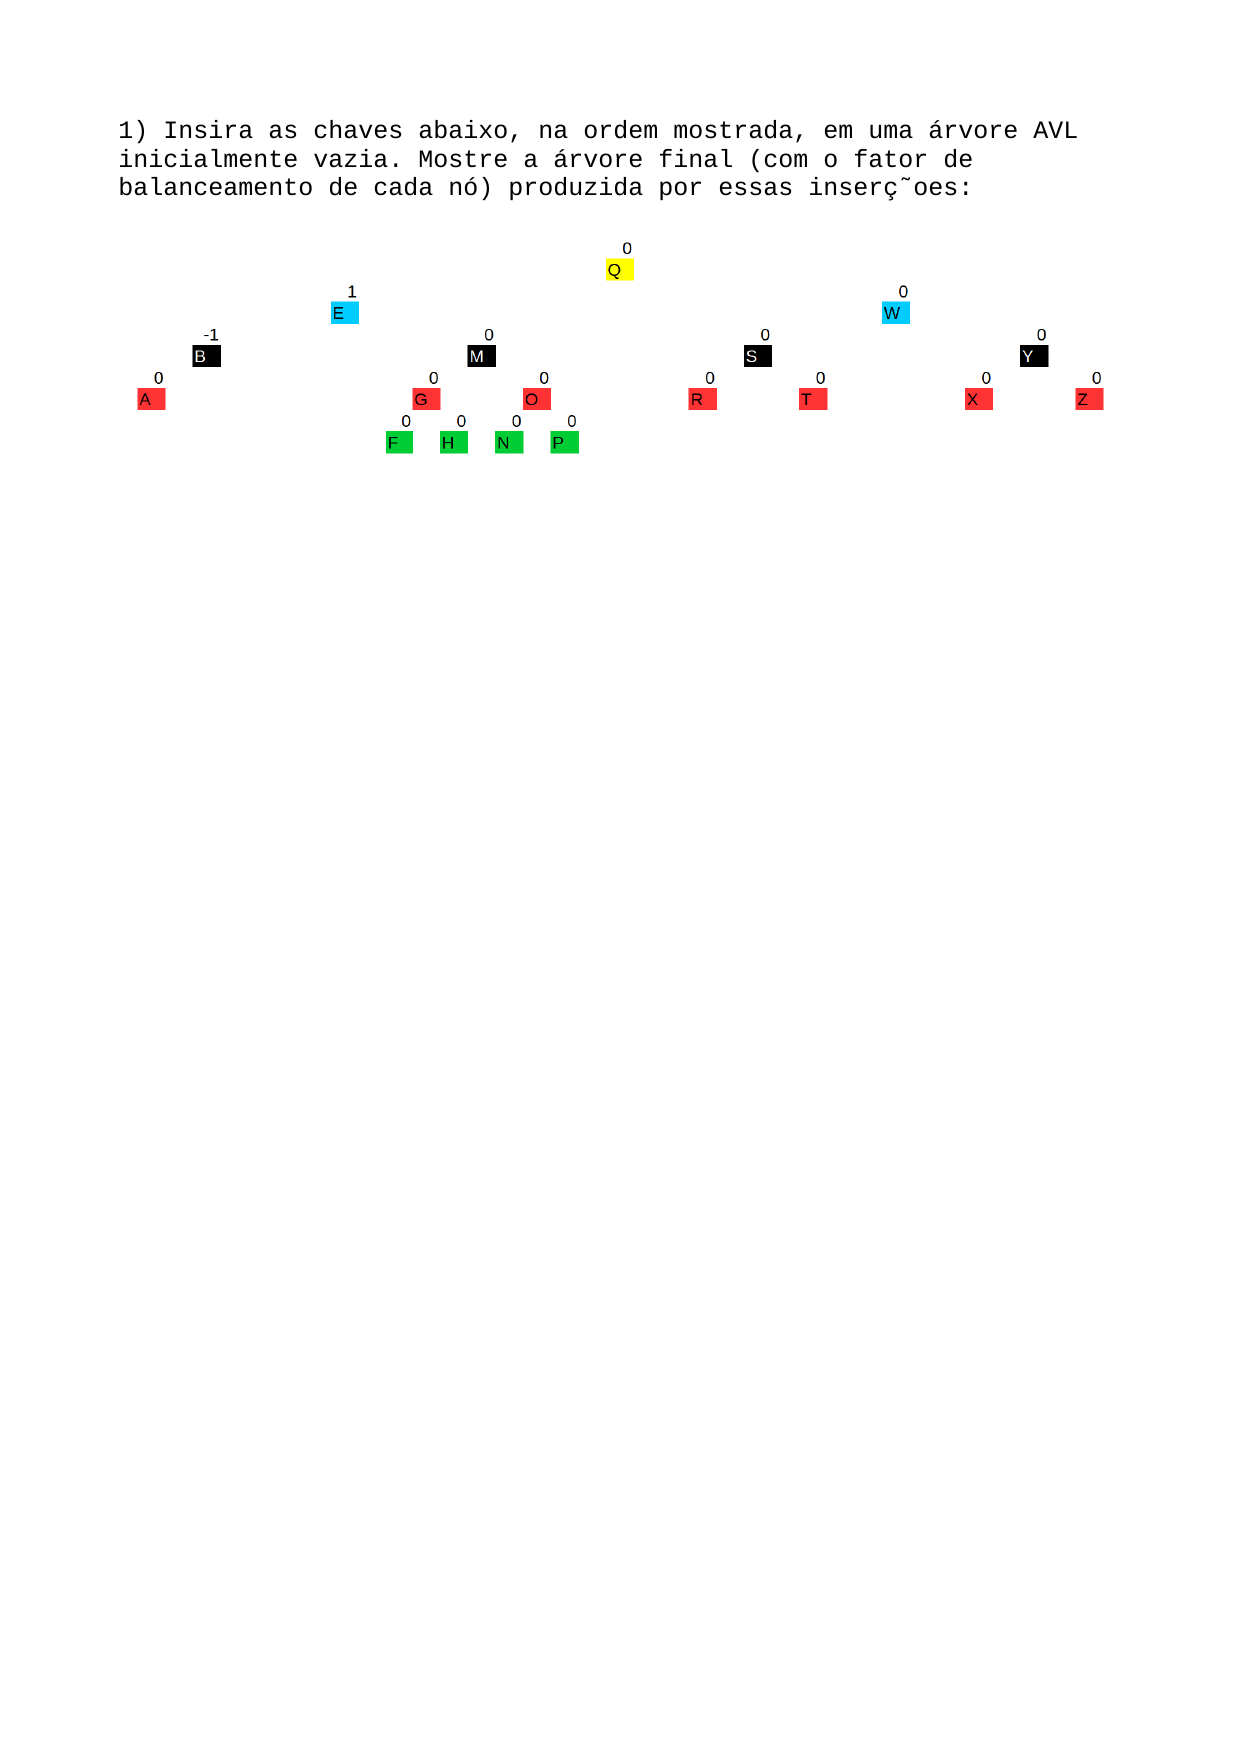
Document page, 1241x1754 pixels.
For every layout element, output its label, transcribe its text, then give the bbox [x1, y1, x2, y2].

picture [118, 231, 1123, 471]
text 1) Insira as chaves abaixo, na ordem mostrada, em uma árvore AVL inicialmente vazia. Mostre a árvore final (com o fator de balanceamento de cada nó) produzida por essas inserç˜oes: [118, 118, 1122, 203]
